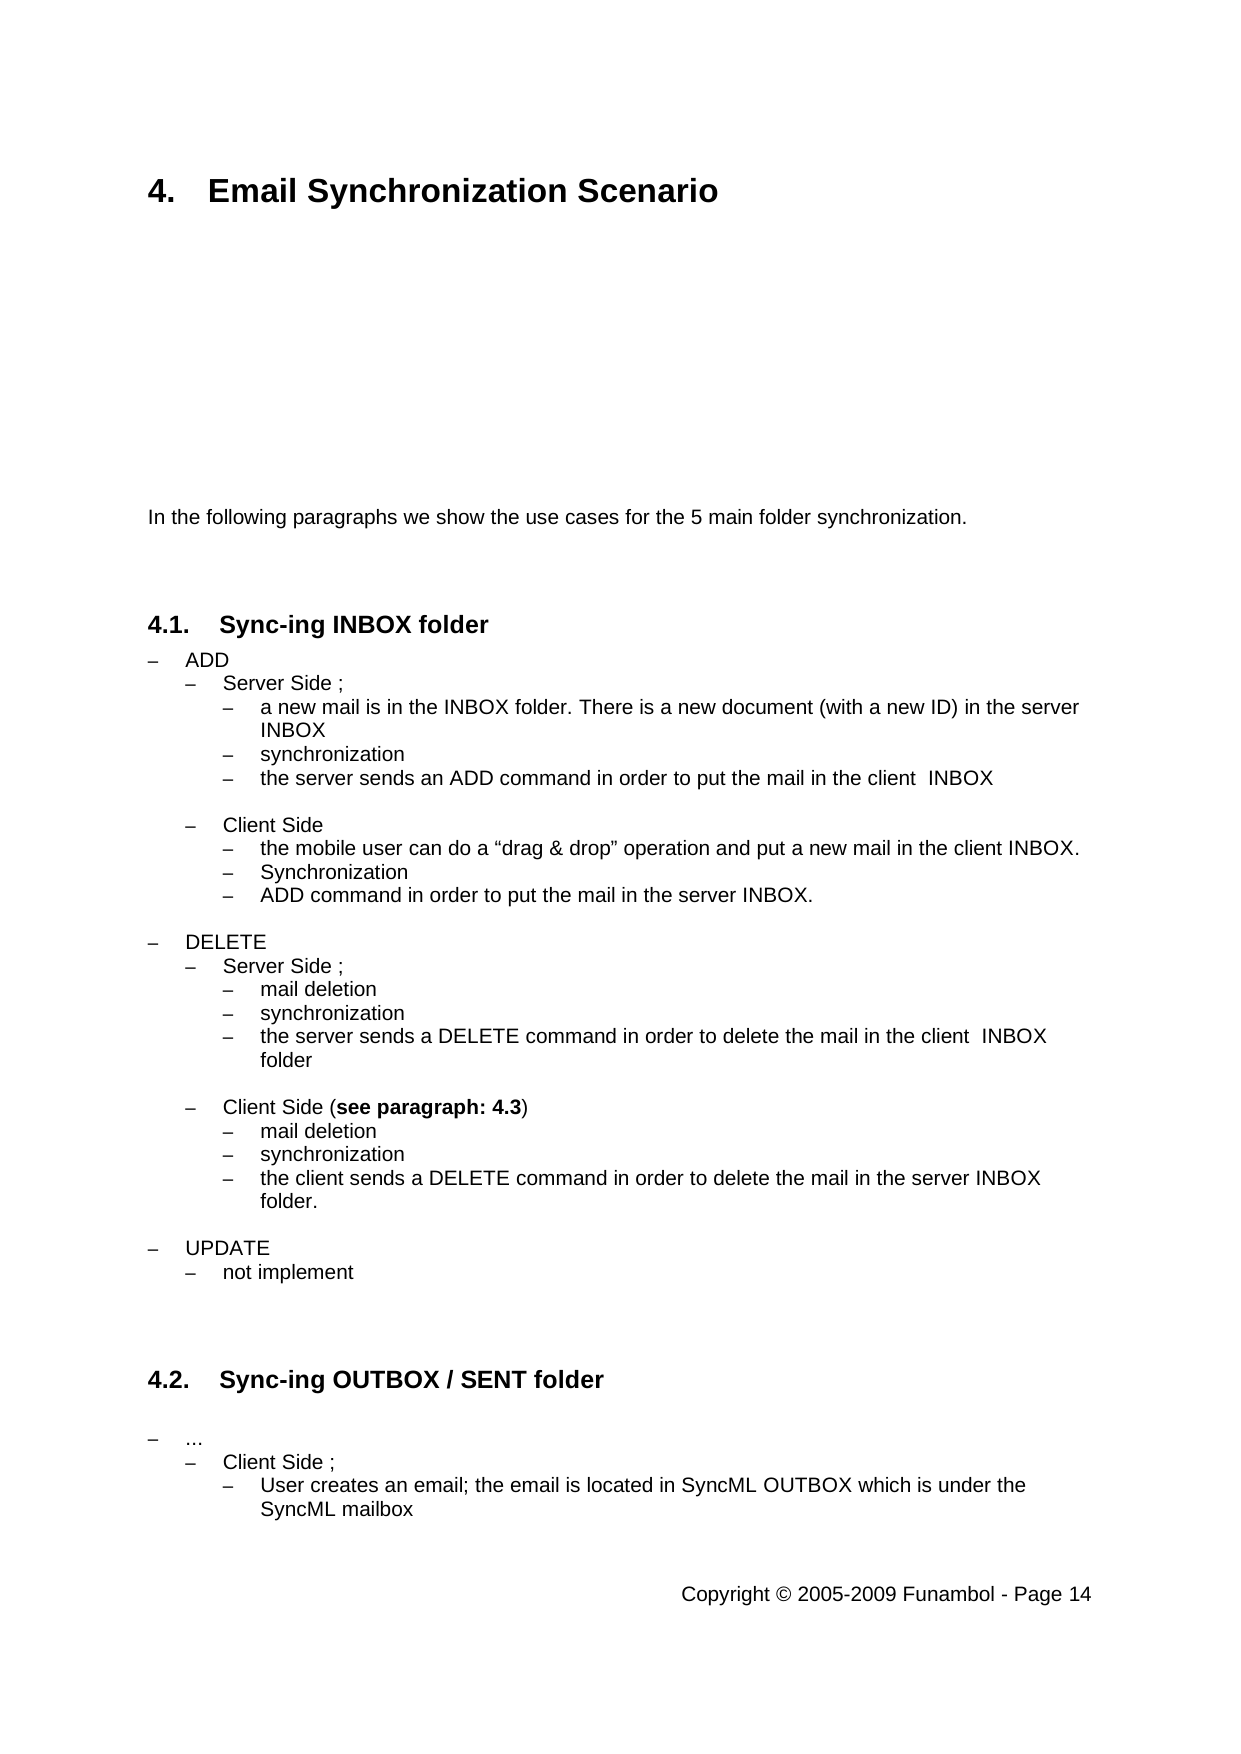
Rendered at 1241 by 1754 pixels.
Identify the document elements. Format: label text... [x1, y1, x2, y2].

list Client Side (see paragraph: 4.3) [185, 1096, 1093, 1119]
list Server Side ; [185, 672, 1093, 695]
subtitle Sync-ing INBOX folder [148, 611, 1093, 639]
list Server Side ; [185, 954, 1093, 978]
list the client sends a DELETE command in order to delete the mail in the server INBOX folder. [223, 1166, 1093, 1213]
list the server sends an ADD command in order to put the mail in the client INBOX [223, 766, 1093, 789]
list ADD [148, 648, 1093, 672]
list not implement [185, 1260, 1093, 1284]
list mail deletion [223, 1119, 1093, 1143]
subtitle Sync-ing OUTBOX / SENT folder [148, 1366, 1093, 1394]
list Synchronization [223, 860, 1093, 884]
list synchronization [223, 1001, 1093, 1025]
subtitle Email Synchronization Scenario [148, 172, 1093, 210]
list a new mail is in the INBOX folder. There is a new document (with a new ID) in the server INBOX [223, 695, 1093, 742]
list DELETE [148, 931, 1093, 954]
text In the following paragraphs we show the use cases for the 5 main folder synchronization. [148, 505, 1093, 529]
list Client Side [185, 813, 1093, 837]
list the server sends a DELETE command in order to delete the mail in the client INBOX folder [223, 1025, 1093, 1072]
list ADD command in order to put the mail in the server INBOX. [223, 884, 1093, 907]
list mail deletion [223, 978, 1093, 1001]
list ... [148, 1427, 1093, 1450]
list synchronization [223, 1143, 1093, 1166]
list synchronization [223, 742, 1093, 766]
list UPDATE [148, 1237, 1093, 1260]
list Client Side ; [185, 1450, 1093, 1474]
list User creates an email; the email is located in SyncML OUTBOX which is under the SyncML mailbox [223, 1474, 1093, 1521]
list the mobile user can do a “drag & drop” operation and put a new mail in the client INBOX. [223, 837, 1093, 860]
